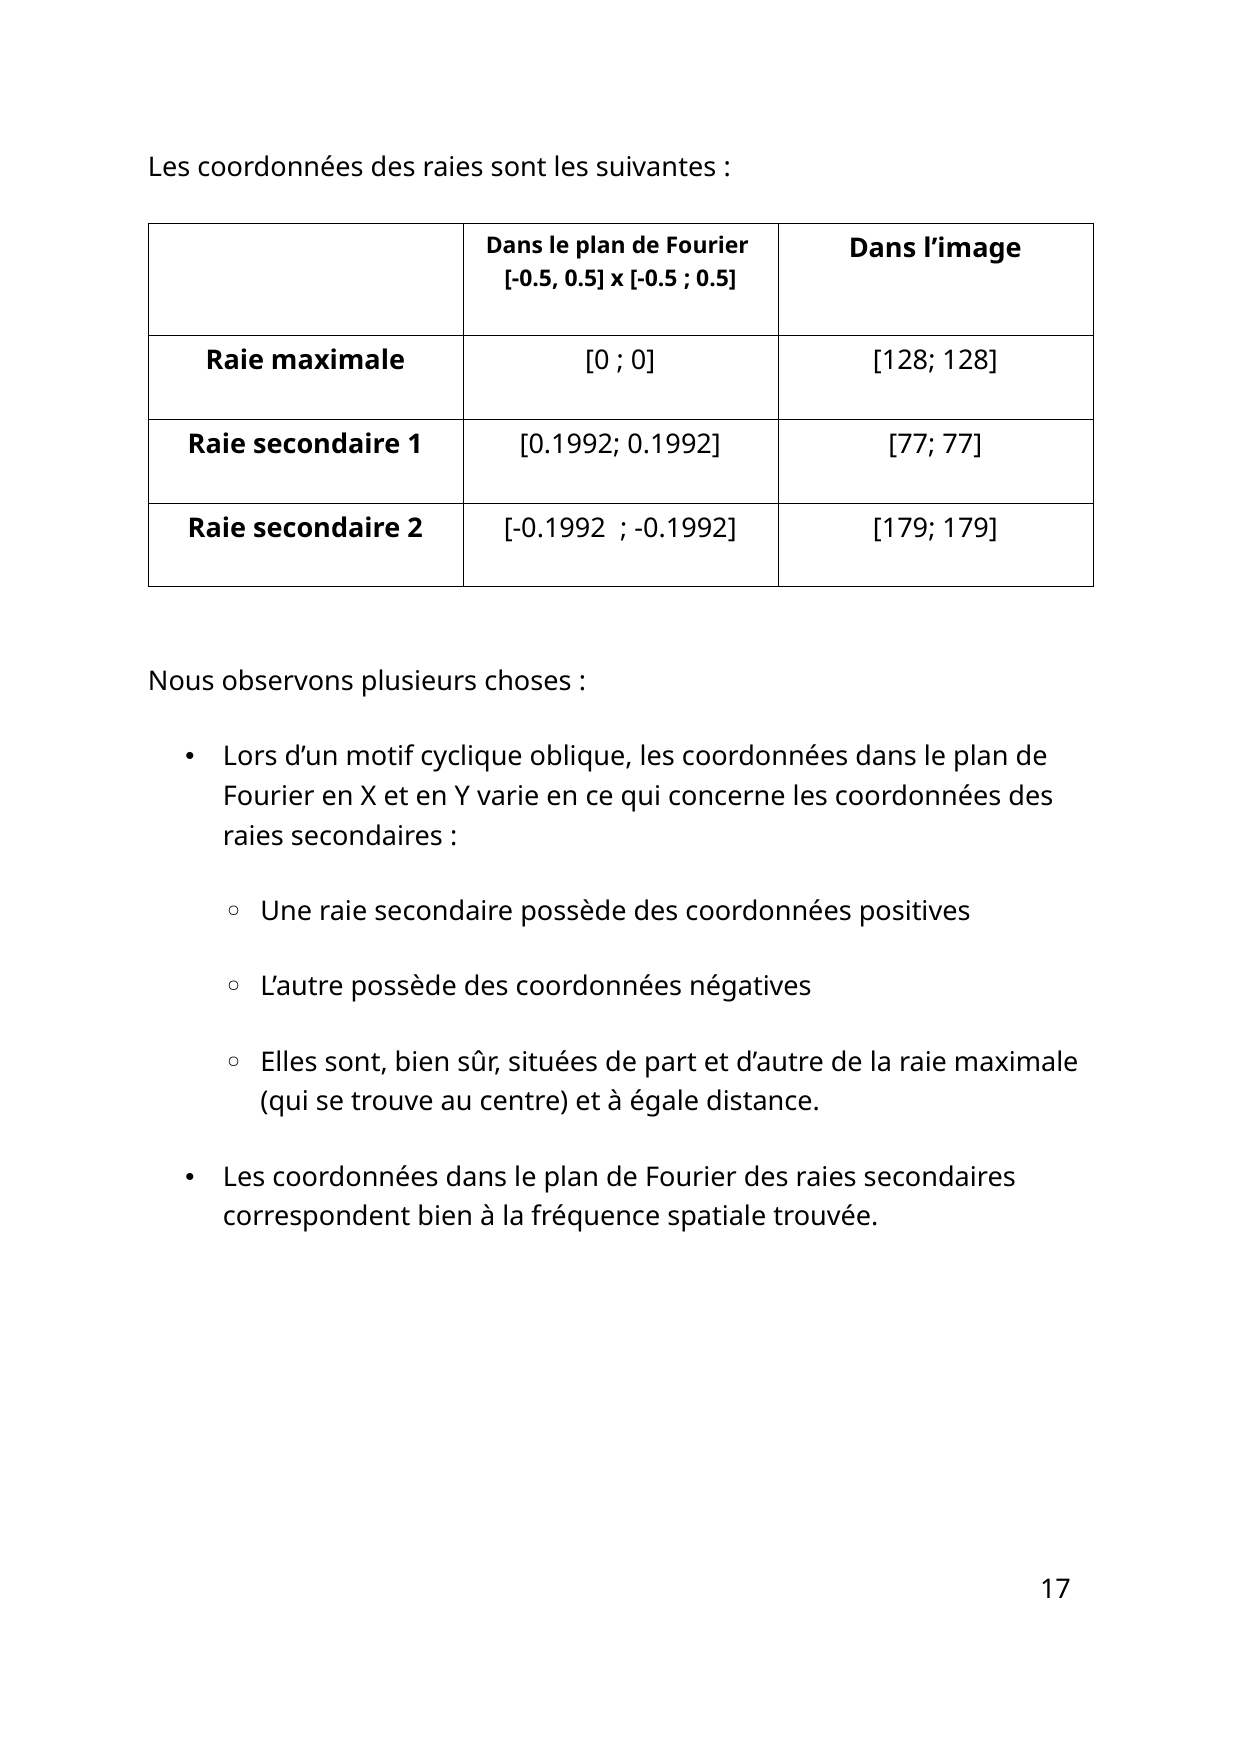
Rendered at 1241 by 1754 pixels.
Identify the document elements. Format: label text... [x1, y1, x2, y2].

table_header Dans l’image [779, 224, 1093, 335]
table_cell [128; 128] [779, 336, 1093, 419]
list Elles sont, bien sûr, situées de part et d’autre de la raie maximale (qui se trouve au centre) et à égale distance. [223, 1042, 1093, 1119]
list Lors d’un motif cyclique oblique, les coordonnées dans le plan de Fourier en X et en Y varie en ce qui concerne les coordonnées des raies secondaires : [185, 737, 1093, 853]
text Les coordonnées des raies sont les suivantes : [148, 148, 1093, 184]
table_cell [0.1992; 0.1992] [464, 420, 778, 502]
table_cell [-0.1992 ; -0.1992] [464, 504, 778, 586]
table_cell Raie maximale [149, 336, 463, 419]
table_cell [179; 179] [779, 504, 1093, 586]
table_header Dans le plan de Fourier [-0.5, 0.5] x [-0.5 ; 0.5] [464, 224, 778, 335]
table_cell Raie secondaire 1 [149, 420, 463, 502]
list Les coordonnées dans le plan de Fourier des raies secondaires correspondent bien à la fréquence spatiale trouvée. [185, 1157, 1093, 1234]
list L’autre possède des coordonnées négatives [223, 967, 1093, 1004]
table_cell Raie secondaire 2 [149, 504, 463, 586]
table_cell [77; 77] [779, 420, 1093, 502]
text Nous observons plusieurs choses : [148, 662, 1093, 698]
table_cell [0 ; 0] [464, 336, 778, 419]
list Une raie secondaire possède des coordonnées positives [223, 892, 1093, 928]
table_header [149, 224, 463, 335]
